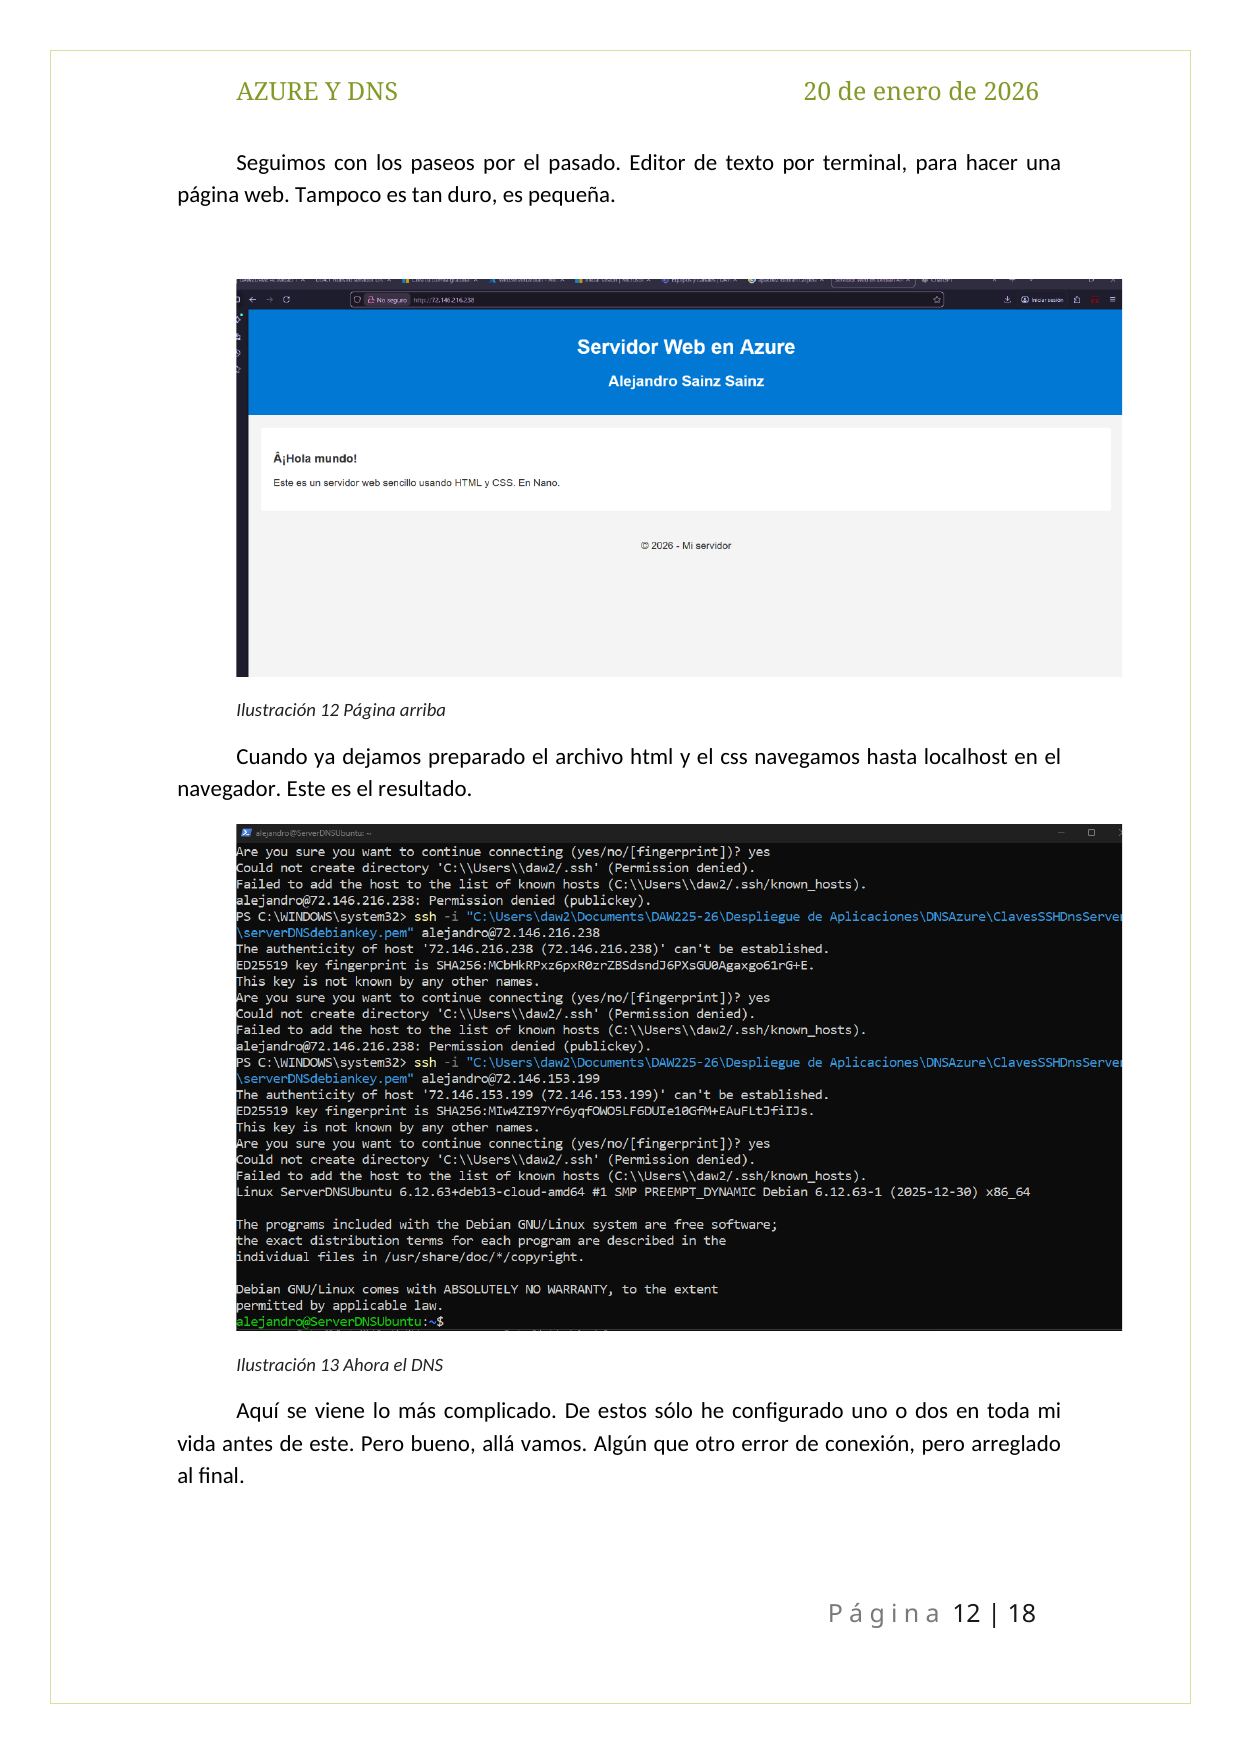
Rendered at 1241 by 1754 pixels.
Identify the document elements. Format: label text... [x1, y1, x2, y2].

text Ilustración 12 Página arriba [177, 699, 1063, 722]
text Ilustración 13 Ahora el DNS [177, 1353, 1063, 1376]
text Cuando ya dejamos preparado el archivo html y el css navegamos hasta localhost en el navegador. Este es el resultado. [177, 742, 1063, 803]
text Seguimos con los paseos por el pasado. Editor de texto por terminal, para hacer una página web. Tampoco es tan duro, es pequeña. [177, 148, 1063, 208]
text Aquí se viene lo más complicado. De estos sólo he configurado uno o dos en toda mi vida antes de este. Pero bueno, allá vamos. Algún que otro error de conexión, pero arreglado al final. [177, 1396, 1063, 1489]
